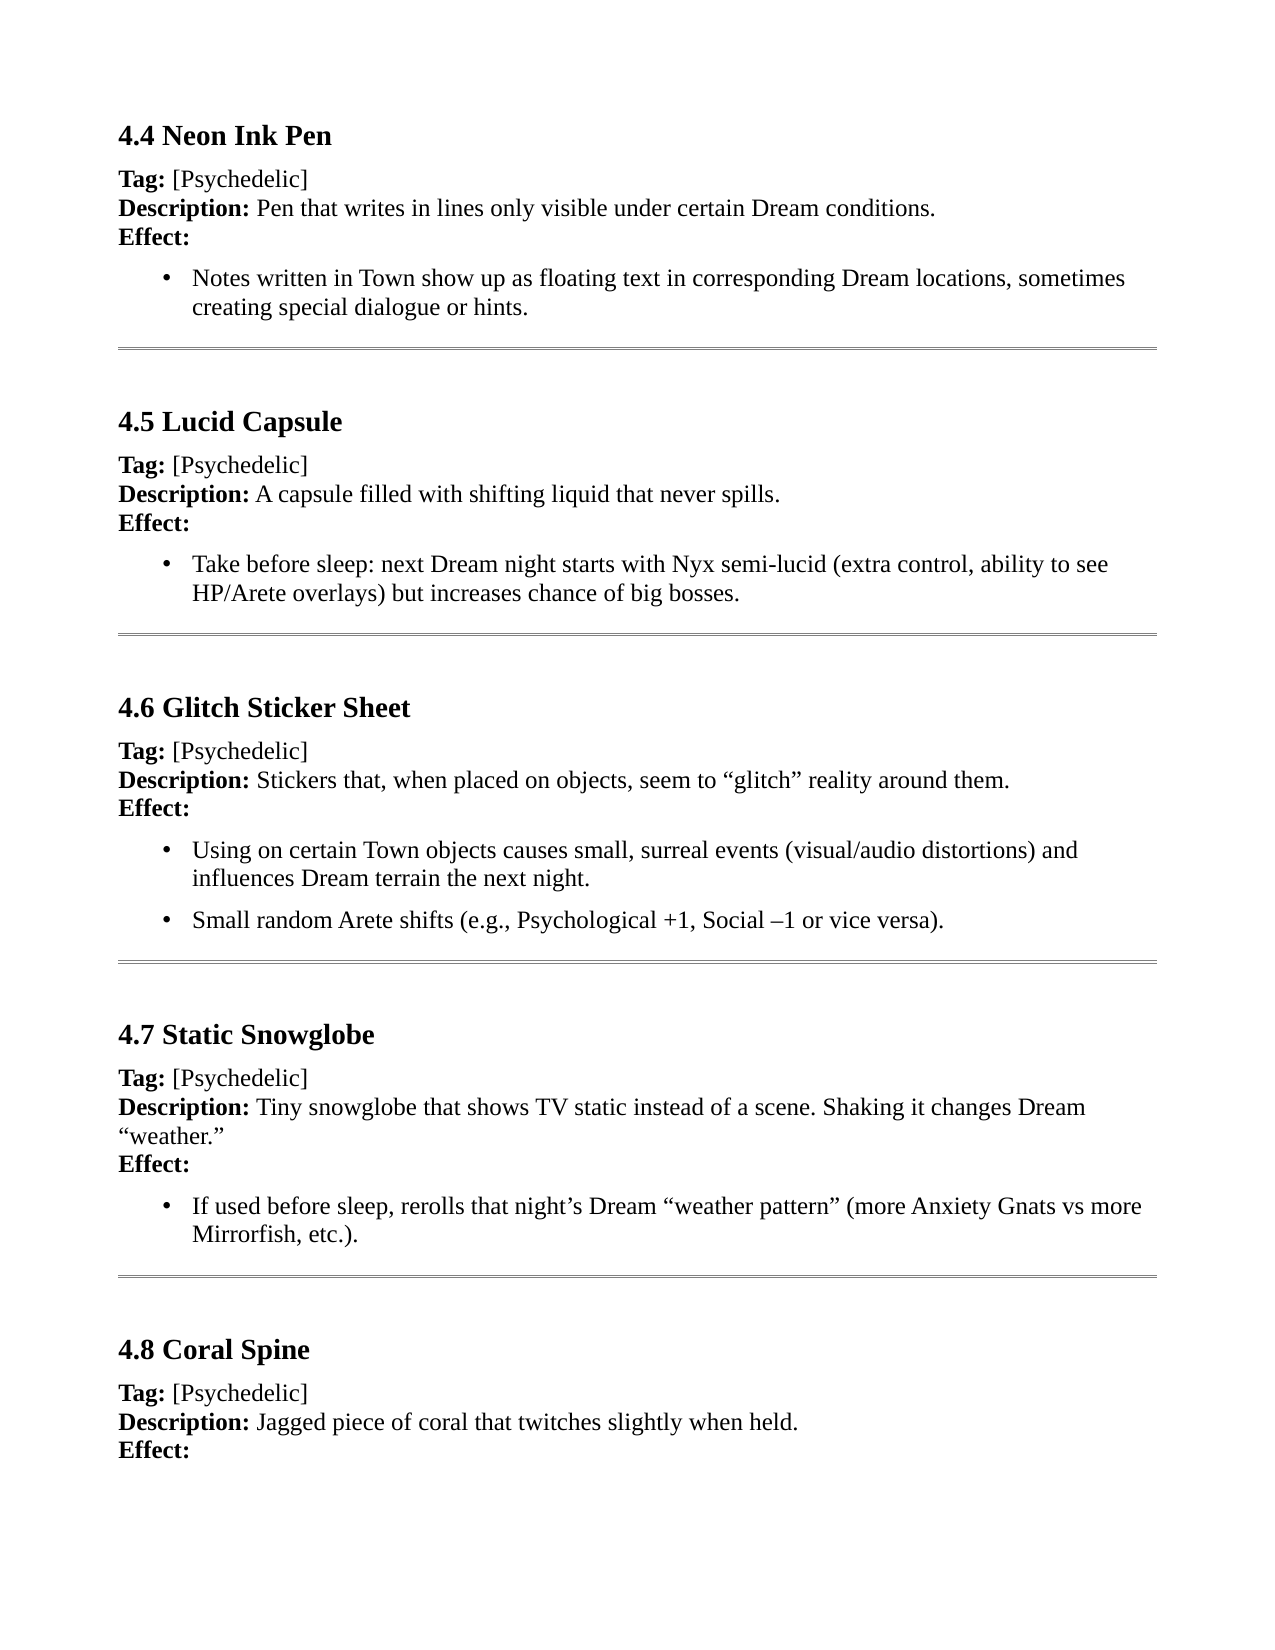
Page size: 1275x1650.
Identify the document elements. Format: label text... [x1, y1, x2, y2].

subtitle 4.5 Lucid Capsule [118, 404, 1157, 438]
text Tag: [Psychedelic] Description: Stickers that, when placed on objects, seem to “glitch” reality around them. Effect: [118, 736, 1157, 822]
list Small random Arete shifts (e.g., Psychological +1, Social –1 or vice versa). [162, 905, 1157, 933]
text Tag: [Psychedelic] Description: Pen that writes in lines only visible under certain Dream conditions. Effect: [118, 164, 1157, 250]
subtitle 4.4 Neon Ink Pen [118, 118, 1157, 152]
text Tag: [Psychedelic] Description: A capsule filled with shifting liquid that never spills. Effect: [118, 450, 1157, 536]
list If used before sleep, rerolls that night’s Dream “weather pattern” (more Anxiety Gnats vs more Mirrorfish, etc.). [162, 1191, 1157, 1248]
list Notes written in Town show up as floating text in corresponding Dream locations, sometimes creating special dialogue or hints. [162, 263, 1157, 320]
text Tag: [Psychedelic] Description: Tiny snowglobe that shows TV static instead of a scene. Shaking it changes Dream “weather.” Effect: [118, 1063, 1157, 1178]
subtitle 4.7 Static Snowglobe [118, 1017, 1157, 1051]
subtitle 4.6 Glitch Sticker Sheet [118, 690, 1157, 723]
list Using on certain Town objects causes small, surreal events (visual/audio distortions) and influences Dream terrain the next night. [162, 835, 1157, 892]
list Take before sleep: next Dream night starts with Nyx semi-lucid (extra control, ability to see HP/Arete overlays) but increases chance of big bosses. [162, 549, 1157, 606]
text Tag: [Psychedelic] Description: Jagged piece of coral that twitches slightly when held. Effect: [118, 1378, 1157, 1464]
subtitle 4.8 Coral Spine [118, 1332, 1157, 1365]
